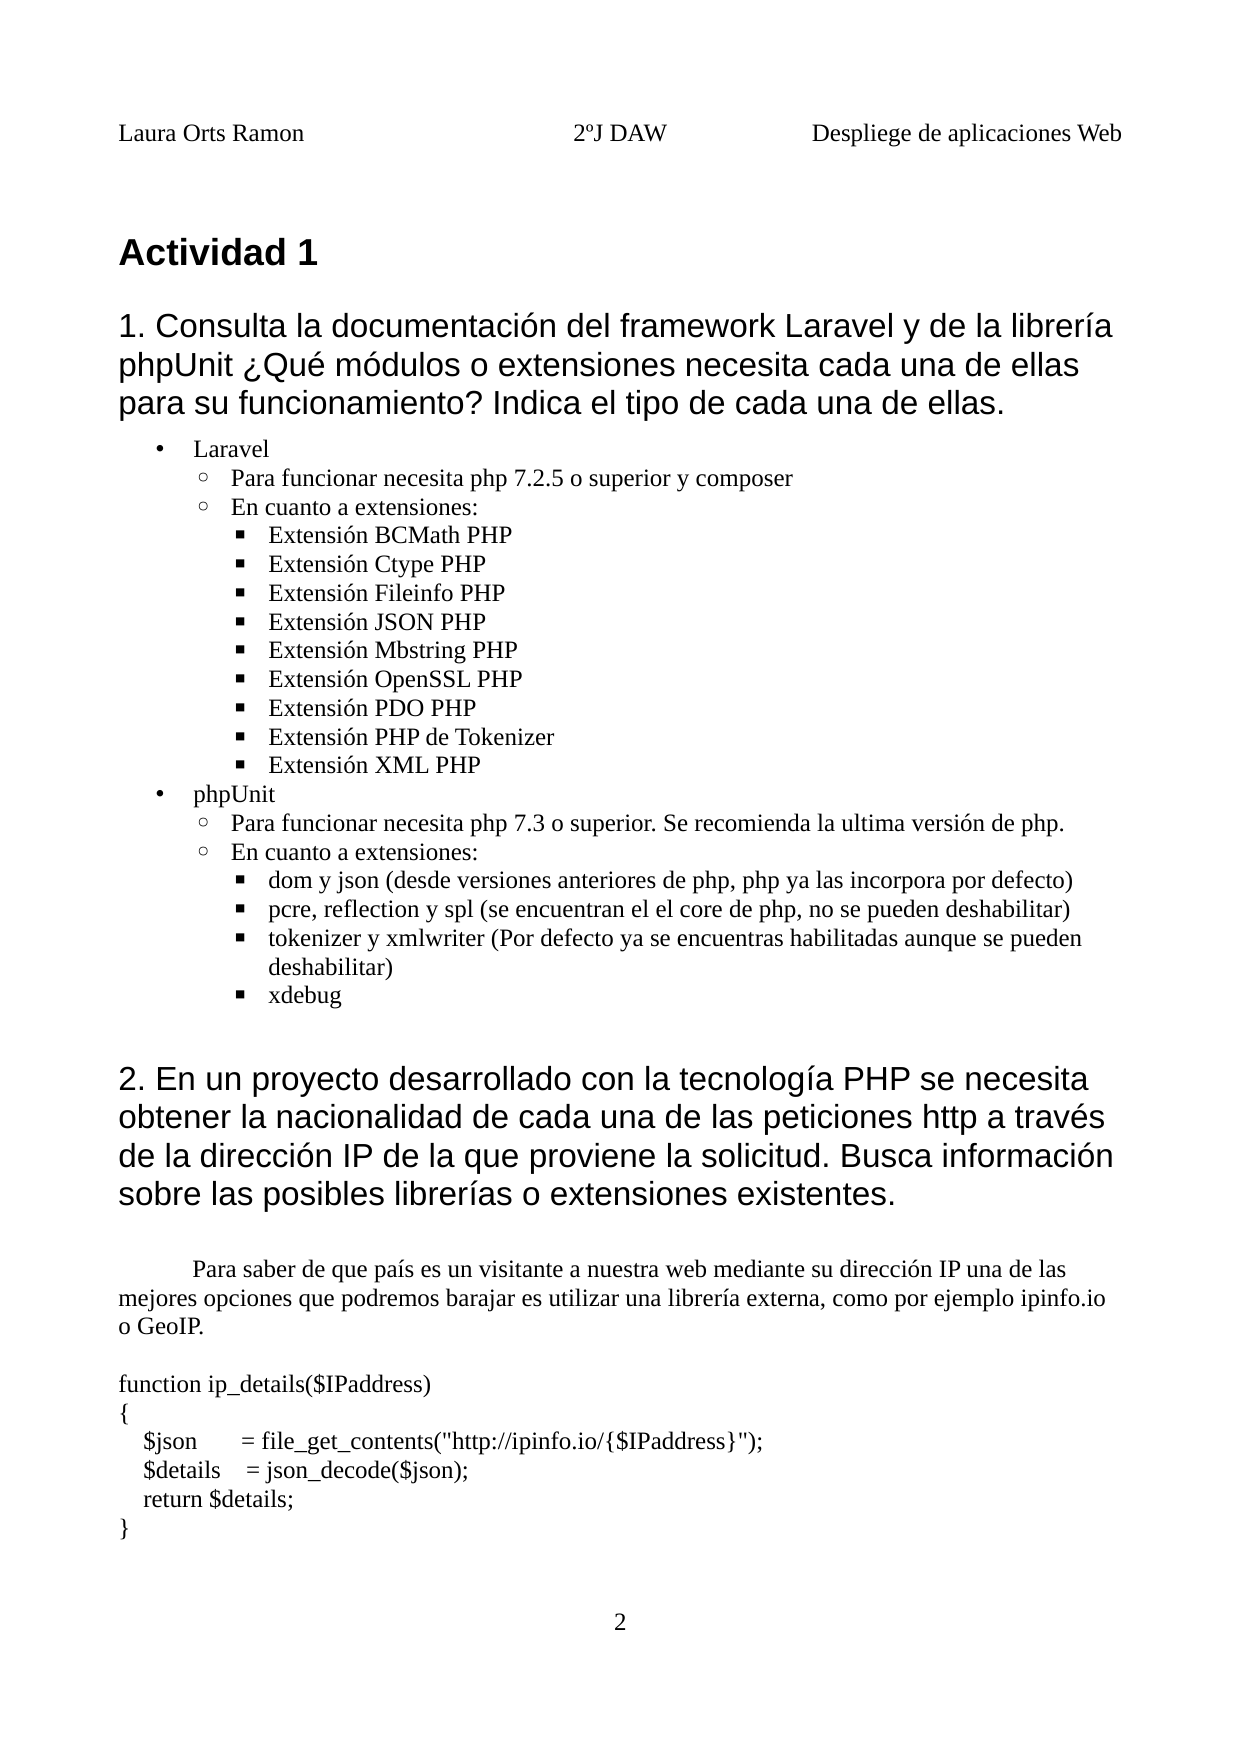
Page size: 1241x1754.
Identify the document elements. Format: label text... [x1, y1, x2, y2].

list Extensión PDO PHP [231, 693, 1122, 722]
list tokenizer y xmlwriter (Por defecto ya se encuentras habilitadas aunque se pueden deshabilitar) [231, 923, 1122, 981]
list phpUnit [156, 779, 1122, 808]
list dom y json (desde versiones anteriores de php, php ya las incorpora por defecto) [231, 866, 1122, 894]
list Para funcionar necesita php 7.3 o superior. Se recomienda la ultima versión de php. [193, 808, 1122, 837]
list En cuanto a extensiones: [193, 492, 1122, 521]
list Laravel [156, 434, 1122, 463]
text Para saber de que país es un visitante a nuestra web mediante su dirección IP una de las mejores opciones que podremos barajar es utilizar una librería externa, como por ejemplo ipinfo.io o GeoIP. [118, 1254, 1122, 1340]
list pcre, reflection y spl (se encuentran el el core de php, no se pueden deshabilitar) [231, 894, 1122, 923]
list Extensión JSON PHP [231, 607, 1122, 636]
text } [118, 1513, 1122, 1541]
list xdebug [231, 981, 1122, 1009]
text { [118, 1398, 1122, 1426]
subtitle Actividad 1 [118, 230, 1122, 273]
text $json = file_get_contents("http://ipinfo.io/{$IPaddress}"); [118, 1426, 1122, 1455]
list Para funcionar necesita php 7.2.5 o superior y composer [193, 463, 1122, 492]
list Extensión Ctype PHP [231, 549, 1122, 578]
subtitle 1. Consulta la documentación del framework Laravel y de la librería phpUnit ¿Qué módulos o extensiones necesita cada una de ellas para su funcionamiento? Indica el tipo de cada una de ellas. [118, 307, 1122, 422]
text function ip_details($IPaddress) [118, 1369, 1122, 1398]
list Extensión PHP de Tokenizer [231, 722, 1122, 751]
list Extensión BCMath PHP [231, 521, 1122, 549]
list Extensión XML PHP [231, 751, 1122, 779]
text return $details; [118, 1484, 1122, 1513]
list Extensión OpenSSL PHP [231, 664, 1122, 693]
list Extensión Mbstring PHP [231, 636, 1122, 664]
text $details = json_decode($json); [118, 1455, 1122, 1484]
list En cuanto a extensiones: [193, 837, 1122, 866]
subtitle 2. En un proyecto desarrollado con la tecnología PHP se necesita obtener la nacionalidad de cada una de las peticiones http a través de la dirección IP de la que proviene la solicitud. Busca información sobre las posibles librerías o extensiones existentes. [118, 1059, 1122, 1213]
list Extensión Fileinfo PHP [231, 578, 1122, 607]
